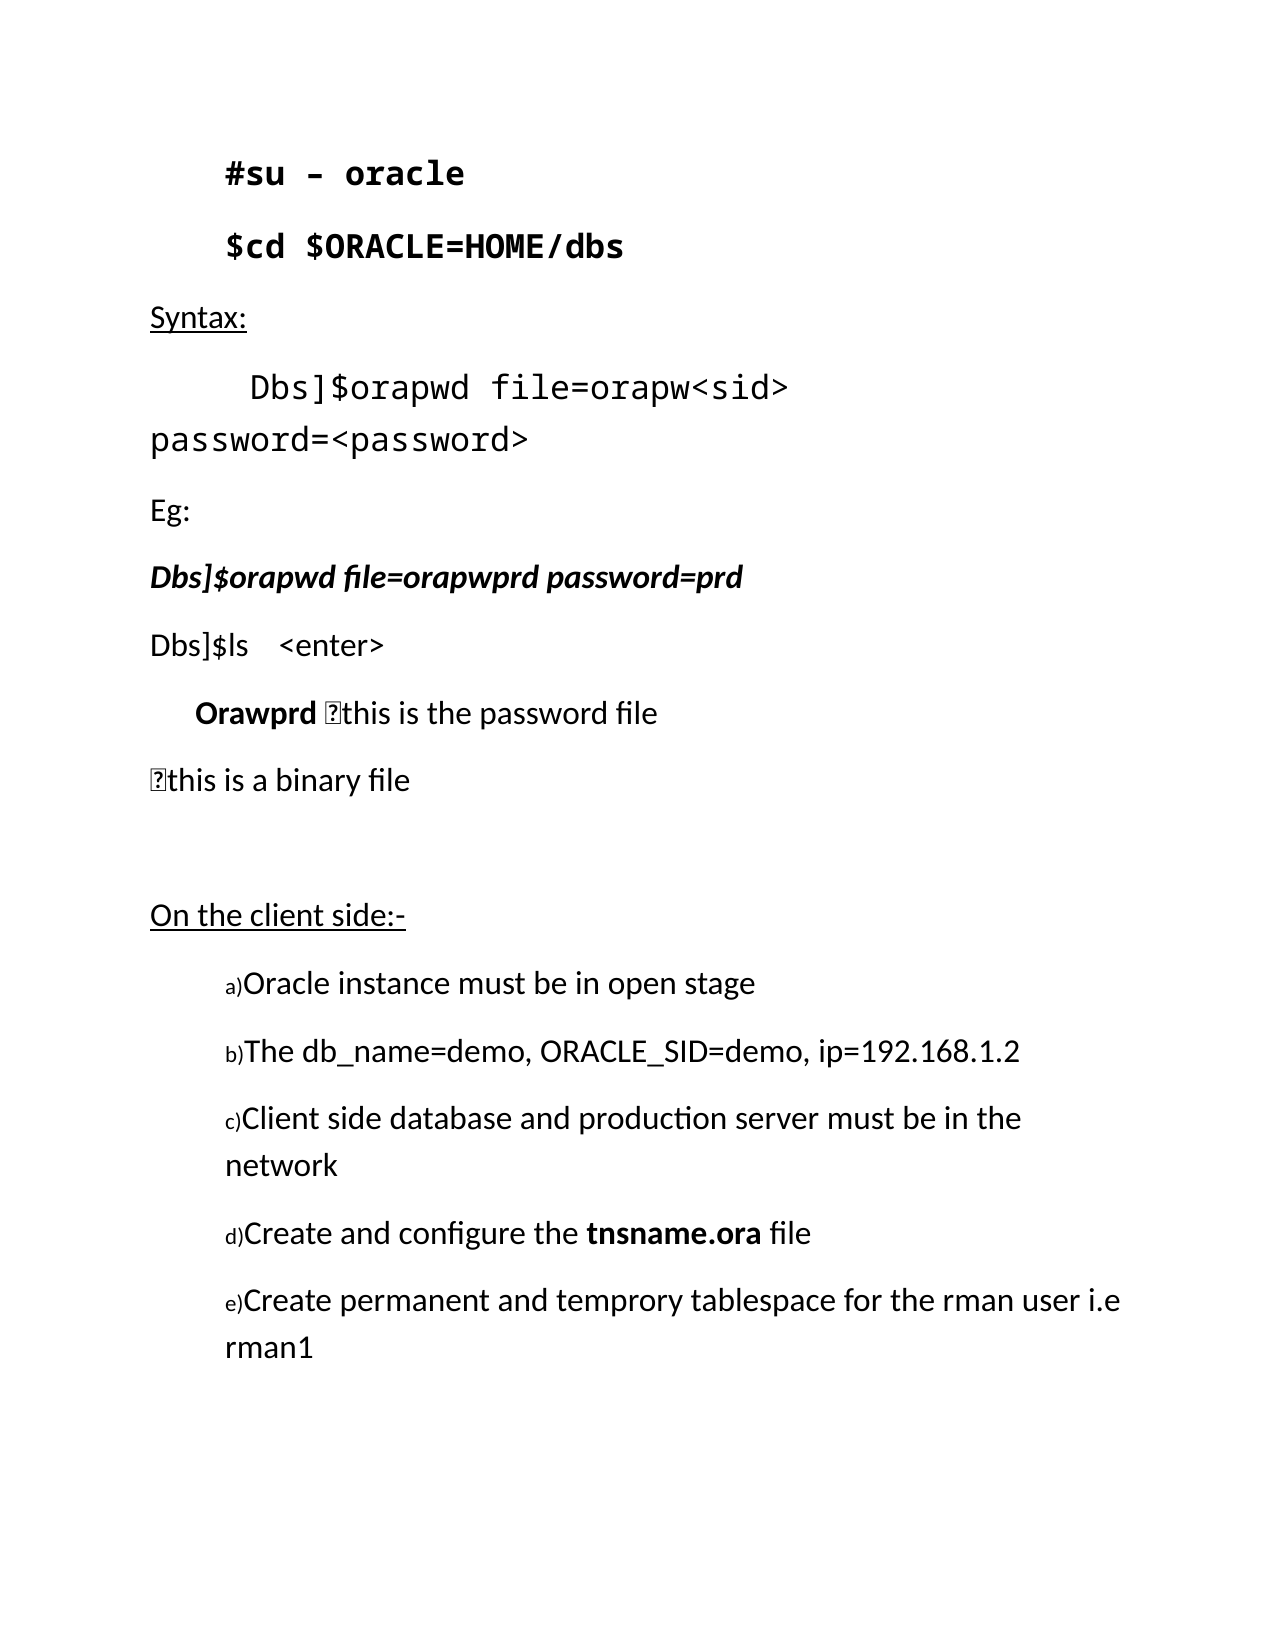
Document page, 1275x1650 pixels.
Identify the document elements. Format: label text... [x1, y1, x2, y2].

list $cd $ORACLE=HOME/dbs [225, 223, 1125, 268]
list #su – oracle [225, 150, 1125, 195]
list The db_name=demo, ORACLE_SID=demo, ip=192.168.1.2 [225, 1030, 1125, 1070]
text Dbs]$orapwd file=orapwprd password=prd [150, 556, 1125, 597]
text On the client side:- [150, 894, 1125, 935]
text Dbs]$orapwd file=orapw<sid> password=<password> [150, 364, 1125, 461]
list Create and configure the tnsname.ora file [225, 1212, 1125, 1252]
text Eg: [150, 489, 1125, 529]
text Orawprd this is the password file [150, 692, 1125, 732]
list Oracle instance must be in open stage [225, 962, 1125, 1003]
text Dbs]$ls <enter> [150, 624, 1125, 665]
text Syntax: [150, 296, 1125, 337]
list Client side database and production server must be in the network [225, 1097, 1125, 1185]
text this is a binary file [150, 759, 1125, 800]
list Create permanent and temprory tablespace for the rman user i.e rman1 [225, 1279, 1125, 1367]
